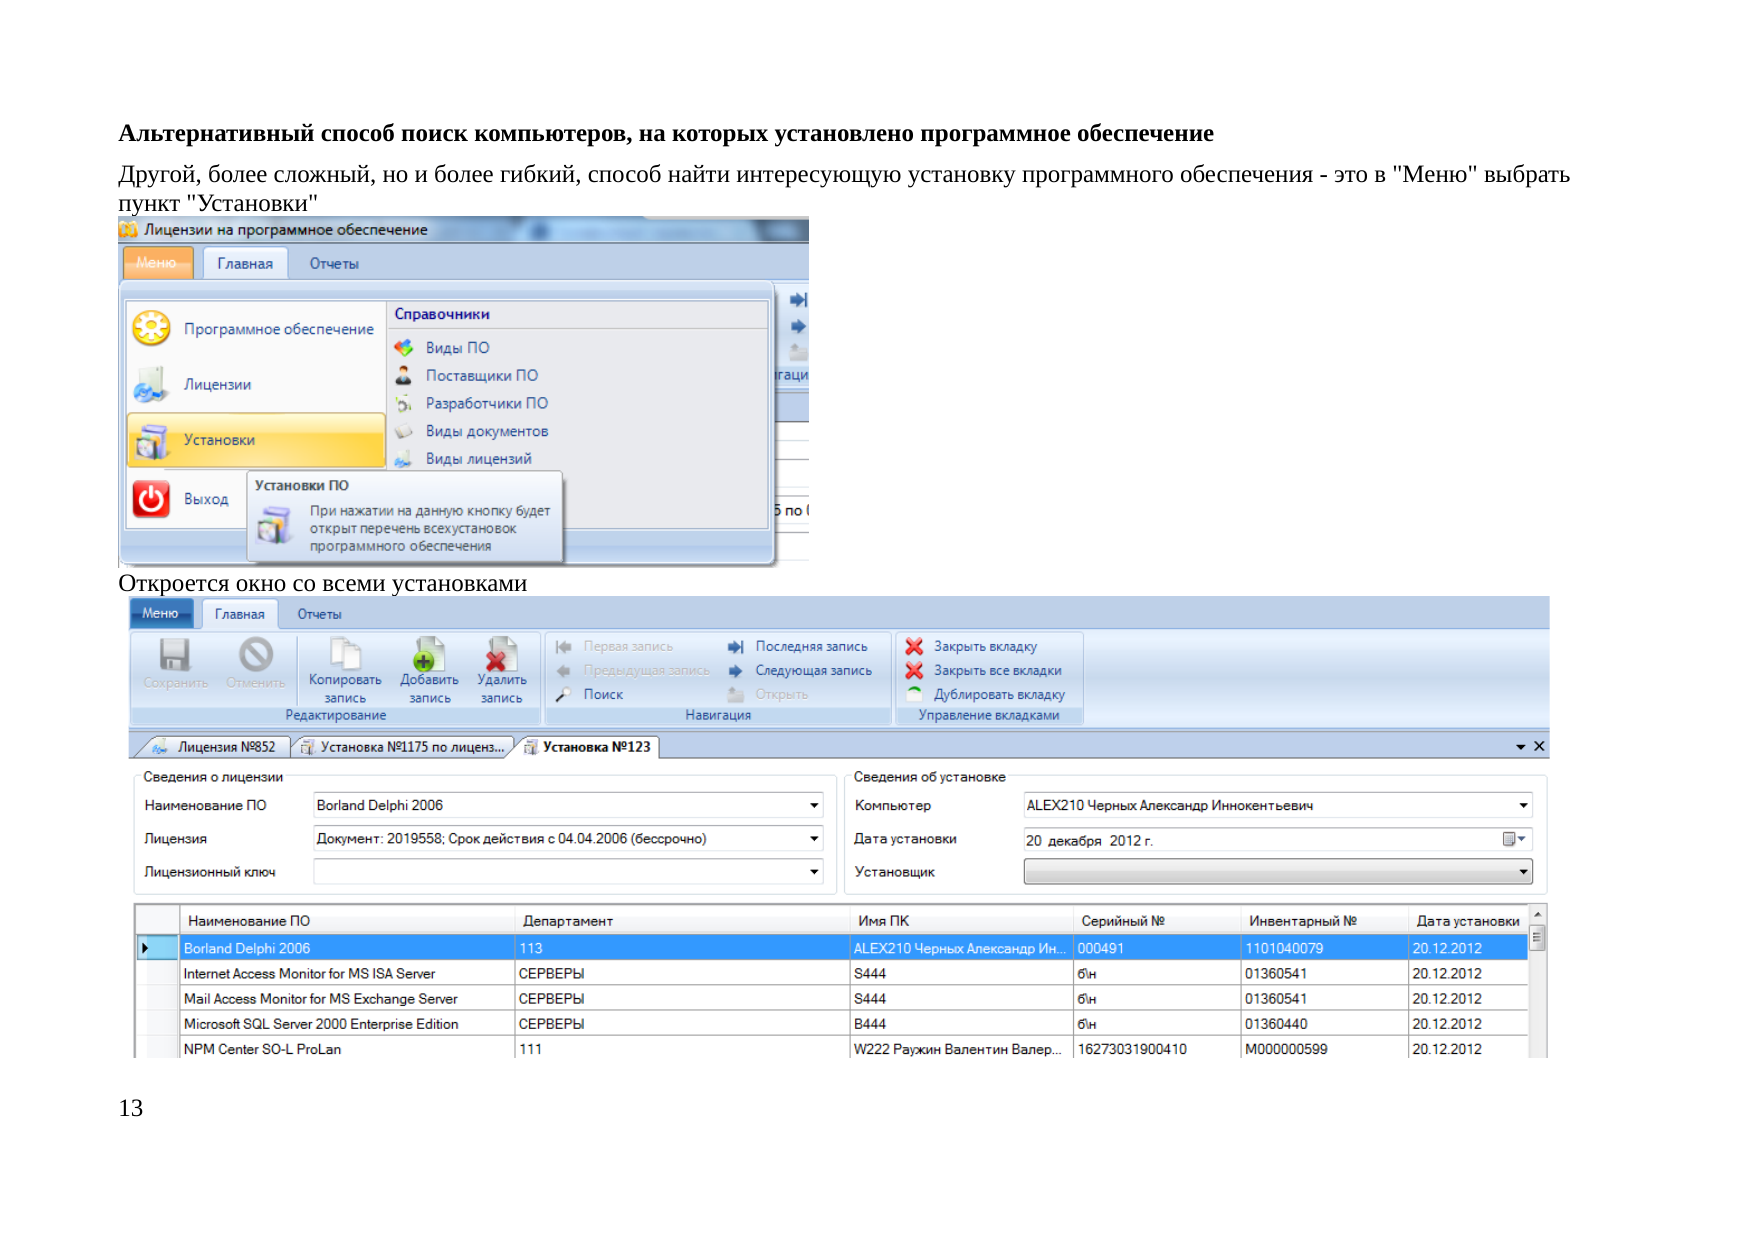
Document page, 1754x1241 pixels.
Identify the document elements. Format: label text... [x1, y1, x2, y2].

subtitle Альтернативный способ поиск компьютеров, на которых установлено программное обеспечение [118, 118, 1636, 147]
text Откроется окно со всеми установками [118, 568, 1636, 597]
text Другой, более сложный, но и более гибкий, способ найти интересующую установку программного обеспечения - это в "Меню" выбрать пункт "Установки" [118, 159, 1636, 217]
